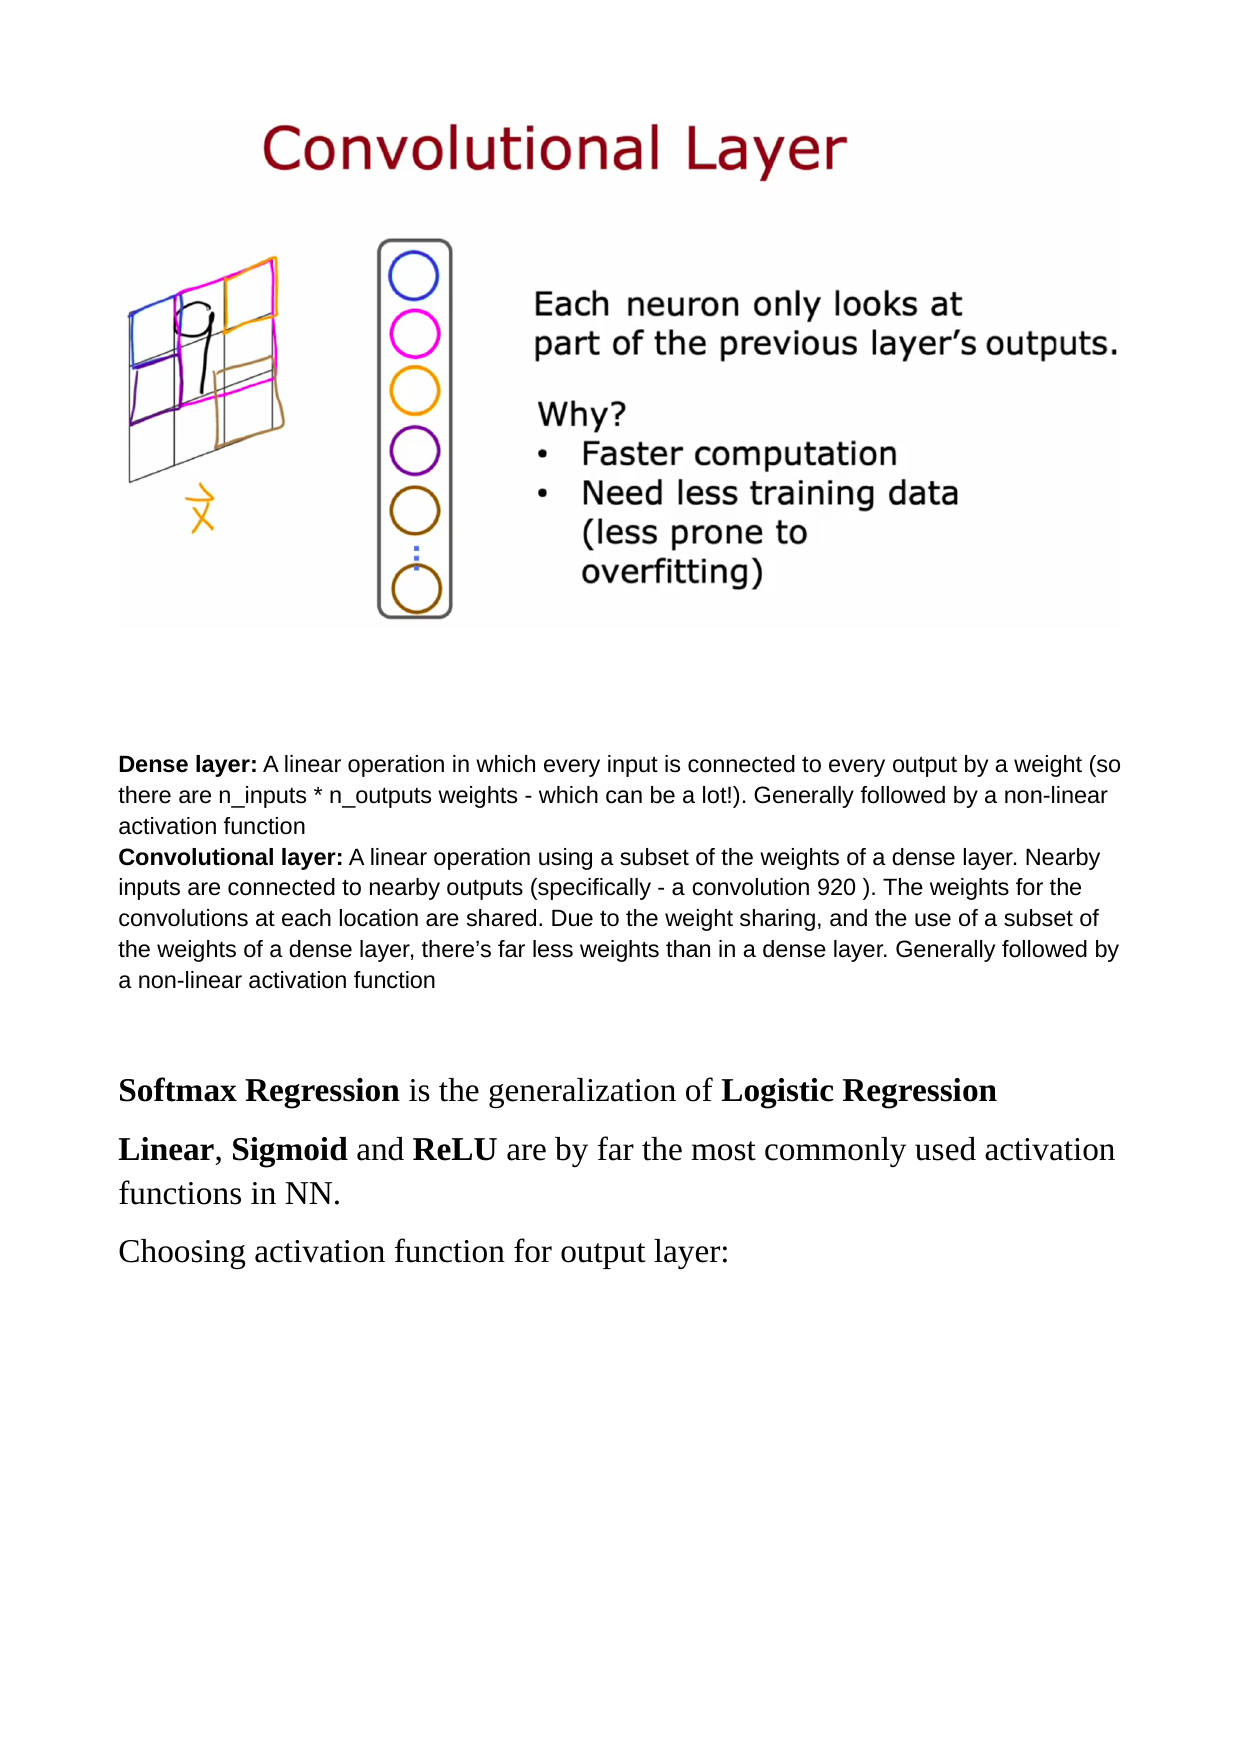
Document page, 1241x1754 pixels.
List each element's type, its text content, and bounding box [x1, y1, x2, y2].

picture [118, 118, 1123, 628]
text Choosing activation function for output layer: [118, 1232, 1122, 1270]
text Dense layer: A linear operation in which every input is connected to every output by a weight (so there are n_inputs * n_outputs weights - which can be a lot!). Generally followed by a non-linear activation function Convolutional layer: A linear operation using a subset of the weights of a dense layer. Nearby inputs are connected to nearby outputs (specifically - a convolution 920 ). The weights for the convolutions at each location are shared. Due to the weight sharing, and the use of a subset of the weights of a dense layer, there’s far less weights than in a dense layer. Generally followed by a non-linear activation function [118, 750, 1122, 993]
text Linear, Sigmoid and ReLU are by far the most commonly used activation functions in NN. [118, 1129, 1122, 1211]
text Softmax Regression is the generalization of Logistic Regression [118, 1070, 1122, 1109]
